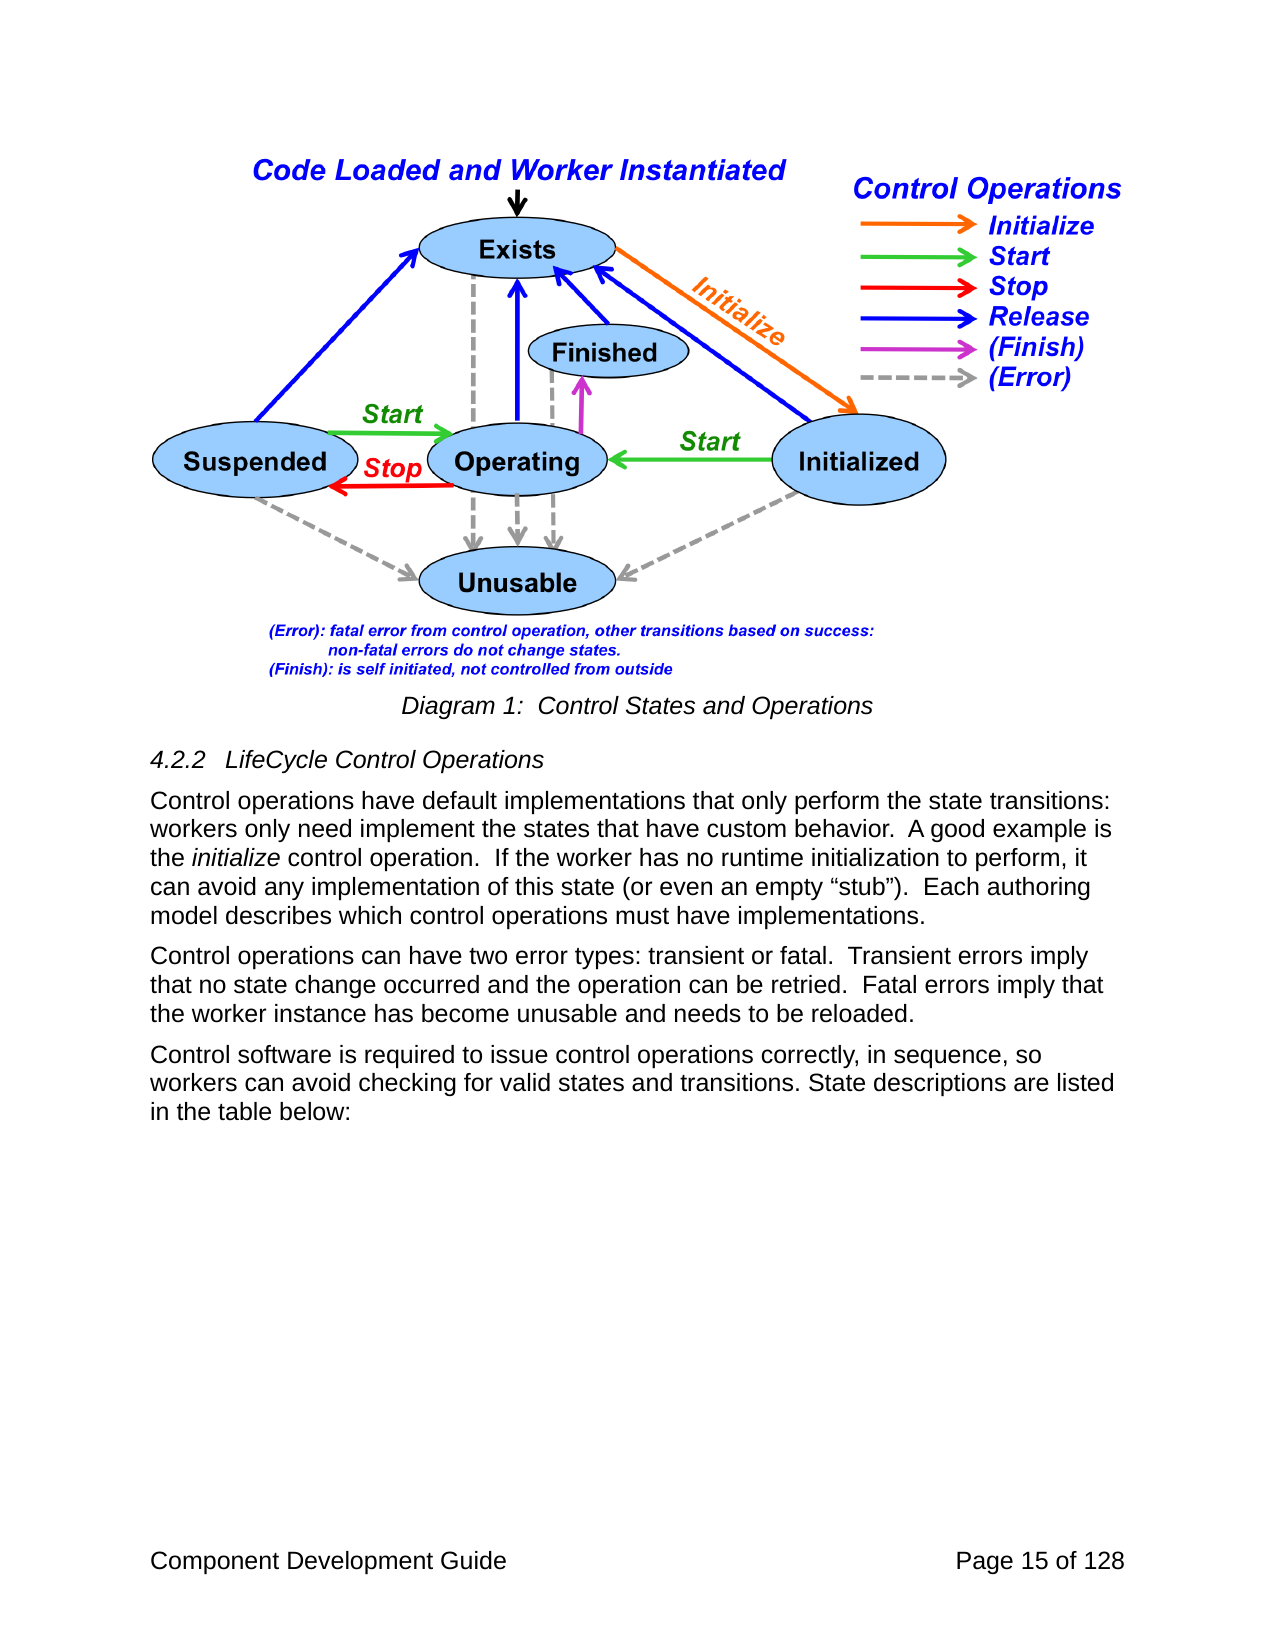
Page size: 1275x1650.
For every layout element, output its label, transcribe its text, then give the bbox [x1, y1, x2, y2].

text Diagram 1: Control States and Operations [150, 691, 1125, 720]
text Control operations can have two error types: transient or fatal. Transient errors imply that no state change occurred and the operation can be retried. Fatal errors imply that the worker instance has become unusable and needs to be reloaded. [150, 941, 1125, 1028]
subtitle LifeCycle Control Operations [150, 745, 1125, 774]
text Control software is required to issue control operations correctly, in sequence, so workers can avoid checking for valid states and transitions. State descriptions are listed in the table below: [150, 1039, 1125, 1126]
text Control operations have default implementations that only perform the state transitions: workers only need implement the states that have custom behavior. A good example is the initialize control operation. If the worker has no runtime initialization to perform, it can avoid any implementation of this state (or even an empty “stub”). Each authoring model describes which control operations must have implementations. [150, 786, 1125, 929]
picture [150, 150, 1126, 677]
